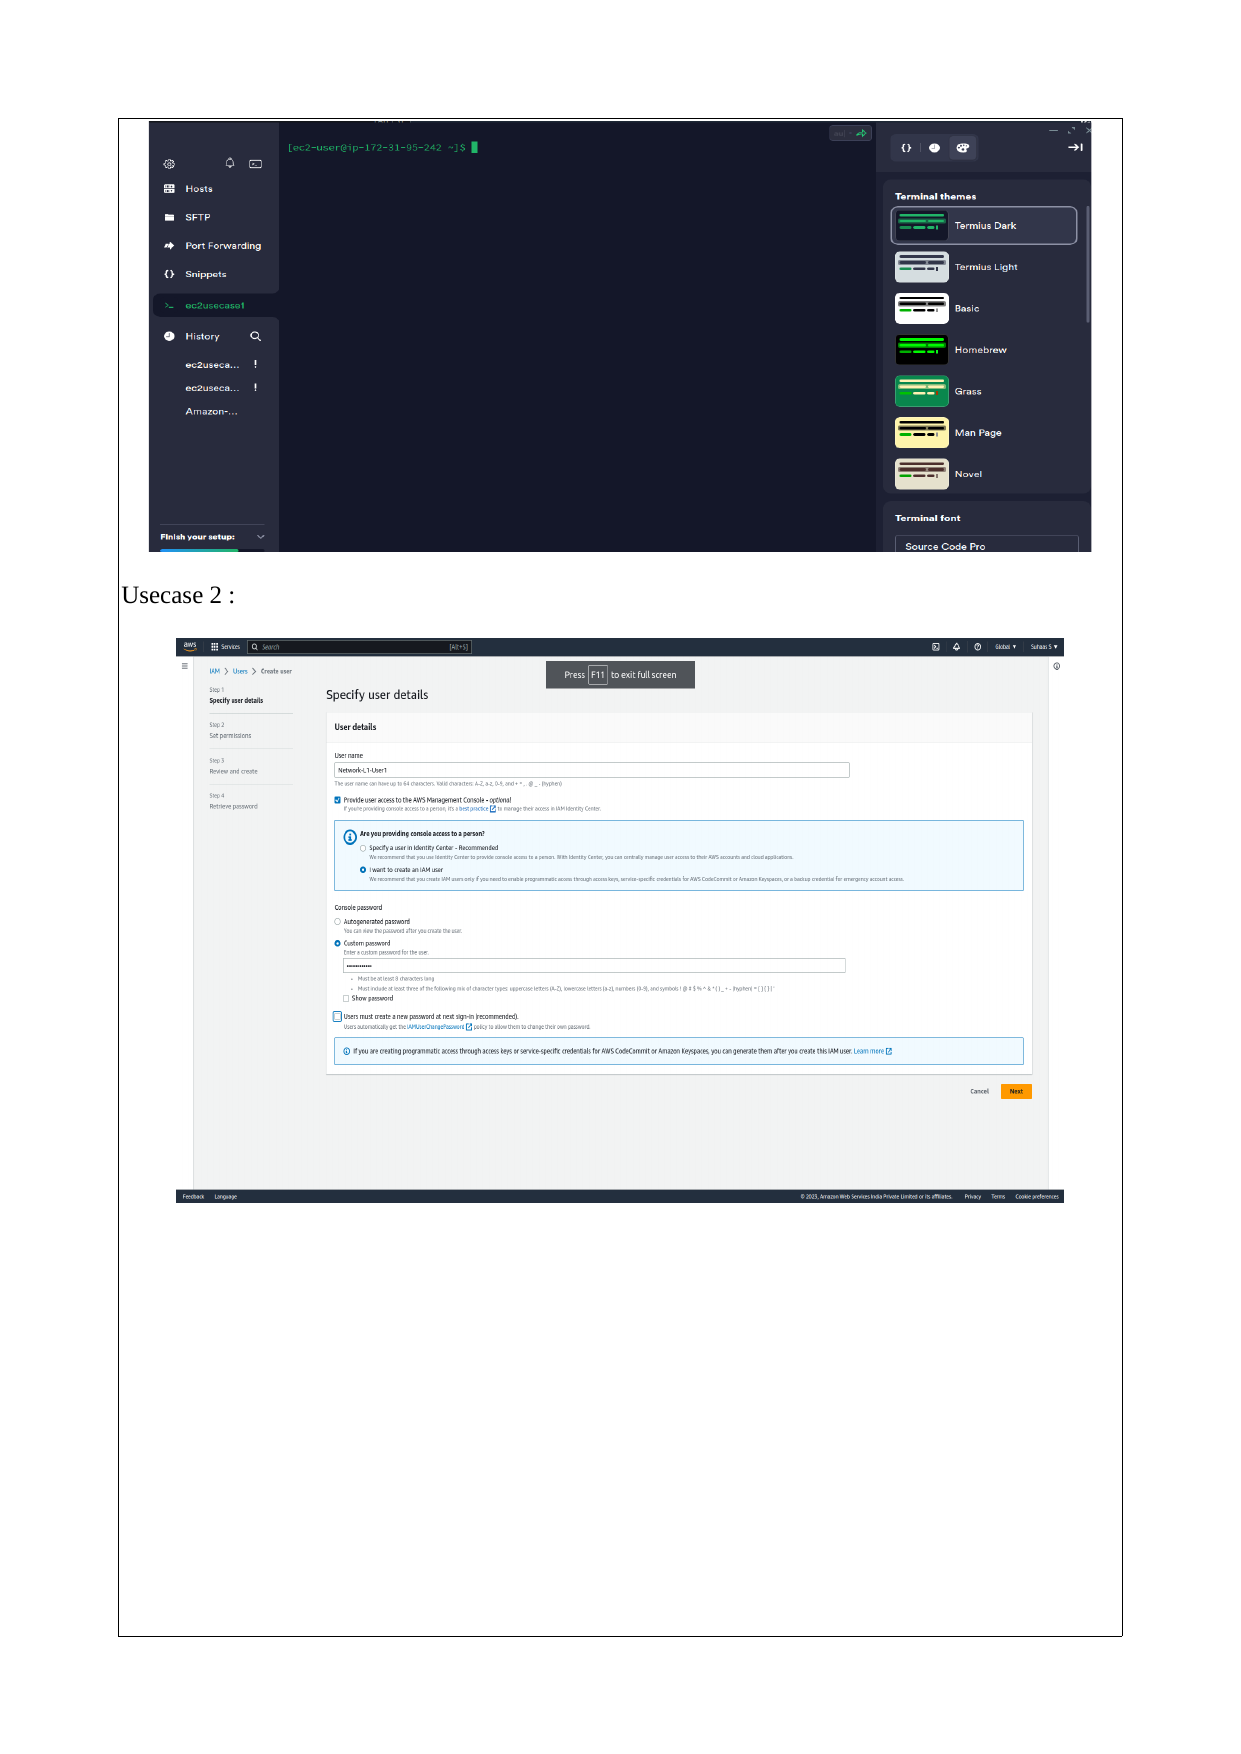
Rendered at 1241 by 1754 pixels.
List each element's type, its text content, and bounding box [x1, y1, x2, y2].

text Usecase 2 : [121, 581, 1119, 609]
picture [176, 638, 1064, 1203]
picture [148, 121, 1092, 552]
